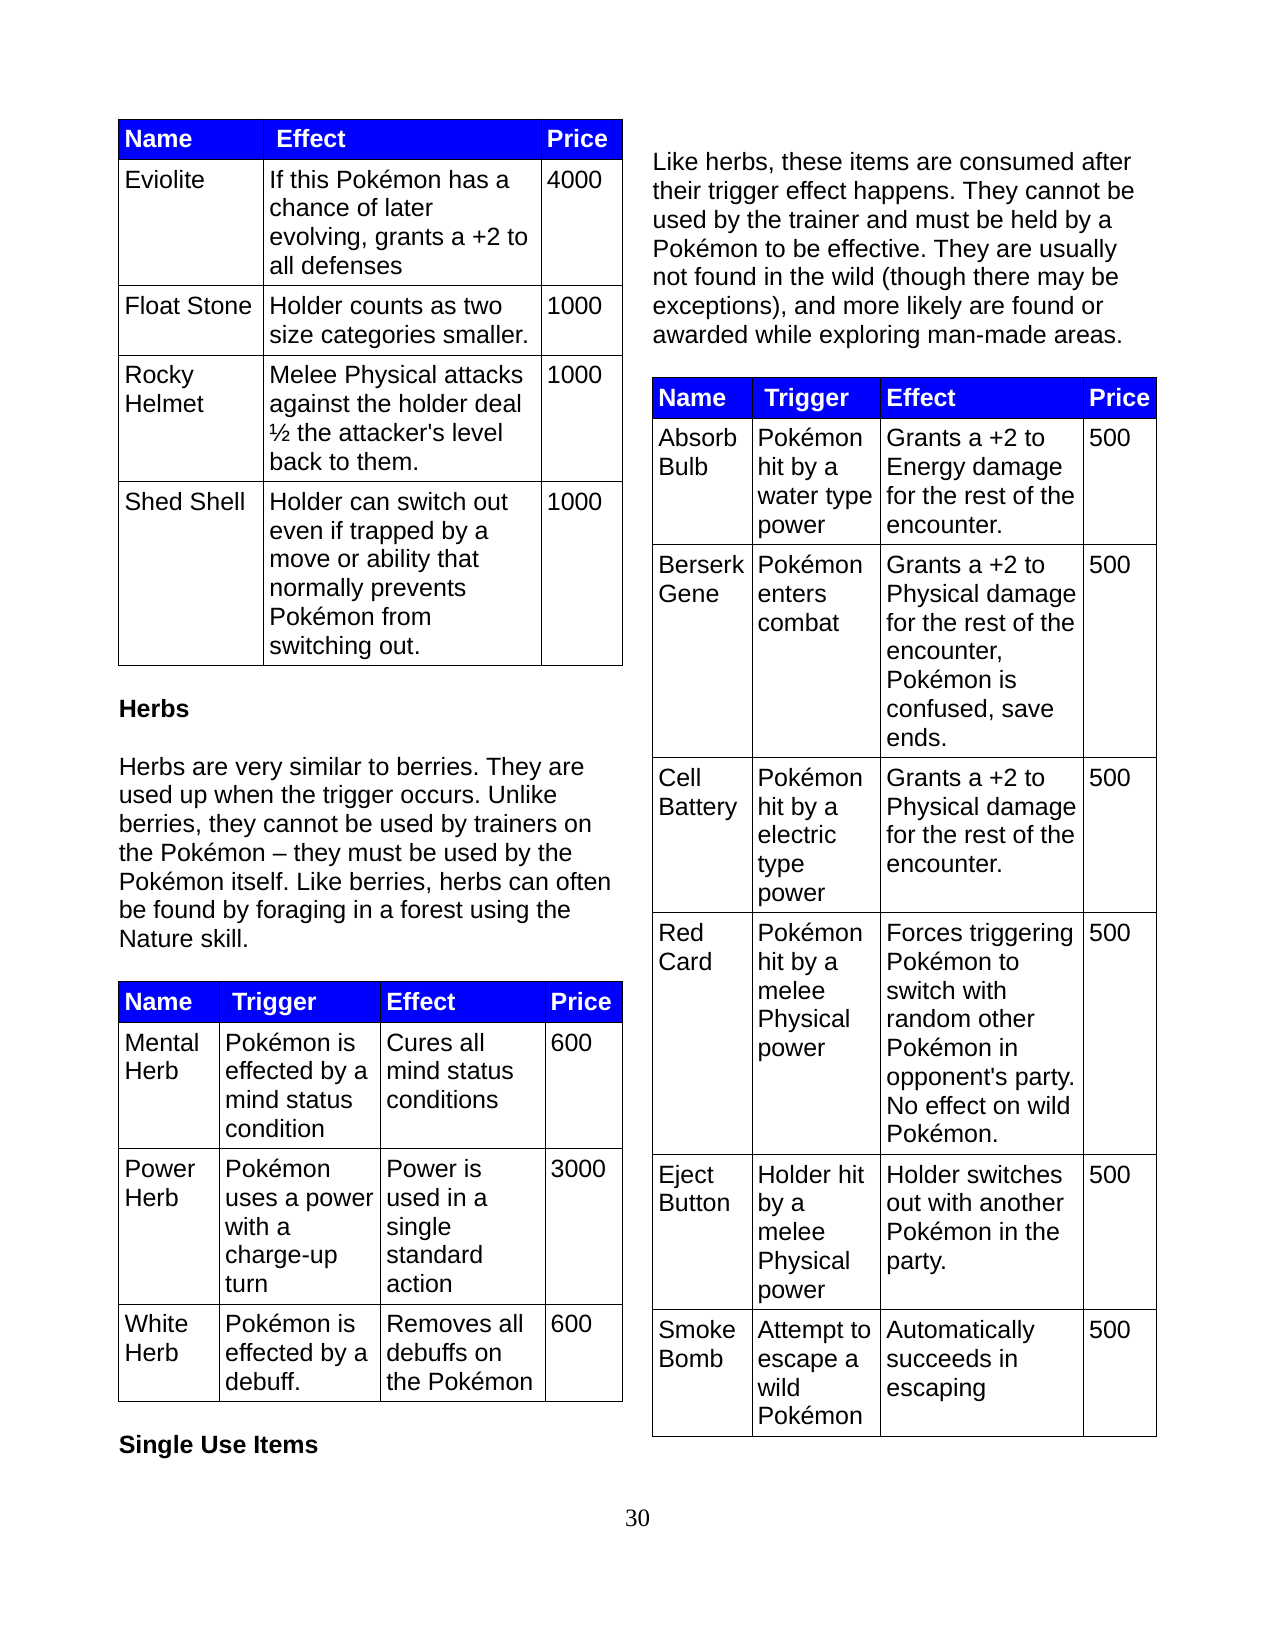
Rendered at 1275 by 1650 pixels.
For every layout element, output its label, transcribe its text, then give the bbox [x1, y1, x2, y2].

table_cell 1000 [542, 286, 622, 354]
table_cell Cell Battery [653, 758, 752, 912]
table_cell Attempt to escape a wild Pokémon [753, 1310, 880, 1436]
table_cell 3000 [546, 1149, 622, 1304]
table_cell 500 [1084, 1310, 1156, 1436]
table_header Effect [264, 120, 541, 159]
table_cell 4000 [542, 160, 622, 285]
table_header Name [119, 120, 263, 159]
table_cell Absorb Bulb [653, 419, 752, 544]
table_cell Pokémon is effected by a debuff. [220, 1305, 380, 1401]
table_cell 600 [546, 1305, 622, 1401]
table_header Trigger [220, 982, 380, 1022]
table_cell 500 [1084, 913, 1156, 1154]
table_cell Berserk Gene [653, 545, 752, 757]
table_header Price [542, 120, 622, 159]
table_cell Power Herb [119, 1149, 219, 1304]
table_cell 500 [1084, 545, 1156, 757]
text Herbs [118, 694, 622, 723]
table_header Name [119, 982, 219, 1022]
table_cell Grants a +2 to Physical damage for the rest of the encounter. [881, 758, 1083, 912]
table_cell Removes all debuffs on the Pokémon [381, 1305, 545, 1401]
table_cell Smoke Bomb [653, 1310, 752, 1436]
table_header Trigger [753, 378, 880, 418]
table_cell 1000 [542, 356, 622, 481]
text Single Use Items [118, 1430, 622, 1459]
table_cell White Herb [119, 1305, 219, 1401]
table_header Name [653, 378, 752, 418]
table_cell Automatically succeeds in escaping [881, 1310, 1083, 1436]
table_cell Float Stone [119, 286, 263, 354]
table_cell Holder hit by a melee Physical power [753, 1155, 880, 1309]
table_cell Rocky Helmet [119, 356, 263, 481]
table_cell Eject Button [653, 1155, 752, 1309]
table_cell Mental Herb [119, 1023, 219, 1148]
table_cell Grants a +2 to Physical damage for the rest of the encounter, Pokémon is confused, save ends. [881, 545, 1083, 757]
table_cell Holder counts as two size categories smaller. [264, 286, 541, 354]
table_cell Forces triggering Pokémon to switch with random other Pokémon in opponent's party. No effect on wild Pokémon. [881, 913, 1083, 1154]
table_cell Shed Shell [119, 482, 263, 665]
table_cell 500 [1084, 758, 1156, 912]
table_cell Eviolite [119, 160, 263, 285]
table_cell Grants a +2 to Energy damage for the rest of the encounter. [881, 419, 1083, 544]
table_cell Holder can switch out even if trapped by a move or ability that normally prevents Pokémon from switching out. [264, 482, 541, 665]
table_cell Pokémon enters combat [753, 545, 880, 757]
table_header Price [546, 982, 622, 1022]
table_cell Pokémon uses a power with a charge-up turn [220, 1149, 380, 1304]
table_header Price [1084, 378, 1156, 418]
text Herbs are very similar to berries. They are used up when the trigger occurs. Unlike berries, they cannot be used by trainers on the Pokémon – they must be used by the Pokémon itself. Like berries, herbs can often be found by foraging in a forest using the Nature skill. [118, 751, 622, 953]
table_cell 600 [546, 1023, 622, 1148]
table_cell Red Card [653, 913, 752, 1154]
table_cell Cures all mind status conditions [381, 1023, 545, 1148]
table_cell Pokémon hit by a water type power [753, 419, 880, 544]
table_cell Melee Physical attacks against the holder deal ½ the attacker's level back to them. [264, 356, 541, 481]
table_cell Holder switches out with another Pokémon in the party. [881, 1155, 1083, 1309]
table_cell 1000 [542, 482, 622, 665]
table_cell Pokémon hit by a electric type power [753, 758, 880, 912]
table_cell 500 [1084, 419, 1156, 544]
table_cell 500 [1084, 1155, 1156, 1309]
table_header Effect [381, 982, 545, 1022]
text Like herbs, these items are consumed after their trigger effect happens. They cannot be used by the trainer and must be held by a Pokémon to be effective. They are usually not found in the wild (though there may be exceptions), and more likely are found or awarded while exploring man-made areas. [652, 147, 1156, 348]
table_header Effect [881, 378, 1083, 418]
table_cell Pokémon is effected by a mind status condition [220, 1023, 380, 1148]
table_cell Power is used in a single standard action [381, 1149, 545, 1304]
table_cell If this Pokémon has a chance of later evolving, grants a +2 to all defenses [264, 160, 541, 285]
table_cell Pokémon hit by a melee Physical power [753, 913, 880, 1154]
